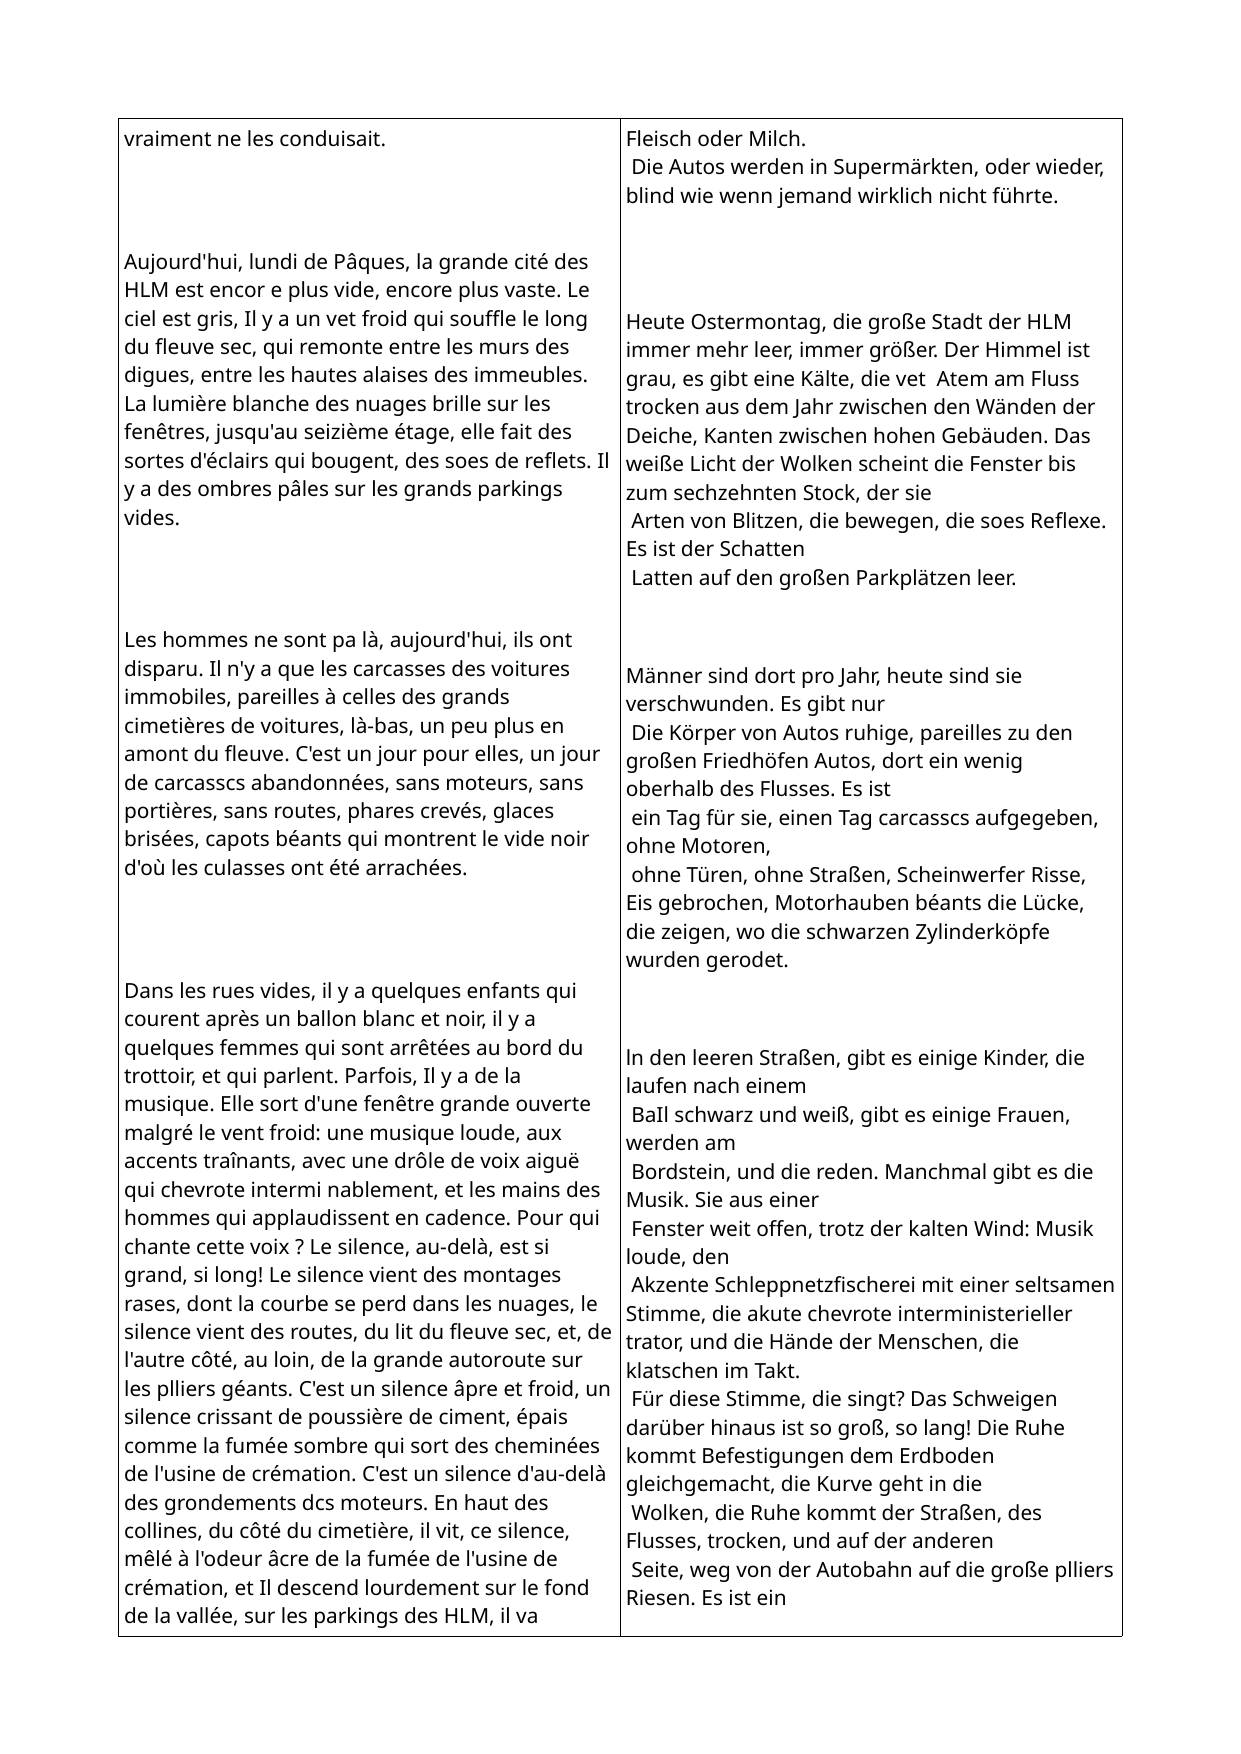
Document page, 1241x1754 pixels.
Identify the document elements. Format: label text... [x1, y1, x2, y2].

table_cell Fleisch oder Milch. Die Autos werden in Supermärkten, oder wieder, blind wie wenn jemand wirklich nicht führte. Heute Ostermontag, die große Stadt der HLM immer mehr leer, immer größer. Der Himmel ist grau, es gibt eine Kälte, die vet Atem am Fluss trocken aus dem Jahr zwischen den Wänden der Deiche, Kanten zwischen hohen Gebäuden. Das weiße Licht der Wolken scheint die Fenster bis zum sechzehnten Stock, der sie Arten von Blitzen, die bewegen, die soes Reflexe. Es ist der Schatten Latten auf den großen Parkplätzen leer. Männer sind dort pro Jahr, heute sind sie verschwunden. Es gibt nur Die Körper von Autos ruhige, pareilles zu den großen Friedhöfen Autos, dort ein wenig oberhalb des Flusses. Es ist ein Tag für sie, einen Tag carcasscs aufgegeben, ohne Motoren, ohne Türen, ohne Straßen, Scheinwerfer Risse, Eis gebrochen, Motorhauben béants die Lücke, die zeigen, wo die schwarzen Zylinderköpfe wurden gerodet. ln den leeren Straßen, gibt es einige Kinder, die laufen nach einem BaIl schwarz und weiß, gibt es einige Frauen, werden am Bordstein, und die reden. Manchmal gibt es die Musik. Sie aus einer Fenster weit offen, trotz der kalten Wind: Musik loude, den Akzente Schleppnetzfischerei mit einer seltsamen Stimme, die akute chevrote interministerieller trator, und die Hände der Menschen, die klatschen im Takt. Für diese Stimme, die singt? Das Schweigen darüber hinaus ist so groß, so lang! Die Ruhe kommt Befestigungen dem Erdboden gleichgemacht, die Kurve geht in die Wolken, die Ruhe kommt der Straßen, des Flusses, trocken, und auf der anderen Seite, weg von der Autobahn auf die große plliers Riesen. Es ist ein [621, 119, 1122, 1636]
table_cell vraiment ne les conduisait. Aujourd'hui, lundi de Pâques, la grande cité des HLM est encor e plus vide, encore plus vaste. Le ciel est gris, Il y a un vet froid qui souffle le long du fleuve sec, qui remonte entre les murs des digues, entre les hautes alaises des immeubles. La lumière blanche des nuages brille sur les fenêtres, jusqu'au seizième étage, elle fait des sortes d'éclairs qui bougent, des soes de reflets. Il y a des ombres pâles sur les grands parkings vides. Les hommes ne sont pa là, aujourd'hui, ils ont disparu. Il n'y a que les carcasses des voitures immobiles, pareilles à celles des grands cimetières de voitures, là-bas, un peu plus en amont du fleuve. C'est un jour pour elles, un jour de carcasscs abandonnées, sans moteurs, sans portières, sans routes, phares crevés, glaces brisées, capots béants qui montrent le vide noir d'où les culasses ont été arrachées. Dans les rues vides, il y a quelques enfants qui courent après un ballon blanc et noir, il y a quelques femmes qui sont arrêtées au bord du trottoir, et qui parlent. Parfois, Il y a de la musique. Elle sort d'une fenêtre grande ouverte malgré le vent froid: une musique loude, aux accents traînants, avec une drôle de voix aiguë qui chevrote intermi nablement, et les mains des hommes qui applaudissent en cadence. Pour qui chante cette voix ? Le silence, au-delà, est si grand, si long! Le silence vient des montages rases, dont la courbe se perd dans les nuages, le silence vient des routes, du lit du fleuve sec, et, de l'autre côté, au loin, de la grande autoroute sur les plliers géants. C'est un silence âpre et froid, un silence crissant de poussière de ciment, épais comme la fumée sombre qui sort des cheminées de l'usine de crémation. C'est un silence d'au-delà des grondements dcs moteurs. En haut des collines, du côté du cimetière, il vit, ce silence, mêlé à l'odeur âcre de la fumée de l'usine de crémation, et Il descend lourdement sur le fond de la vallée, sur les parkings des HLM, il va [119, 119, 620, 1636]
